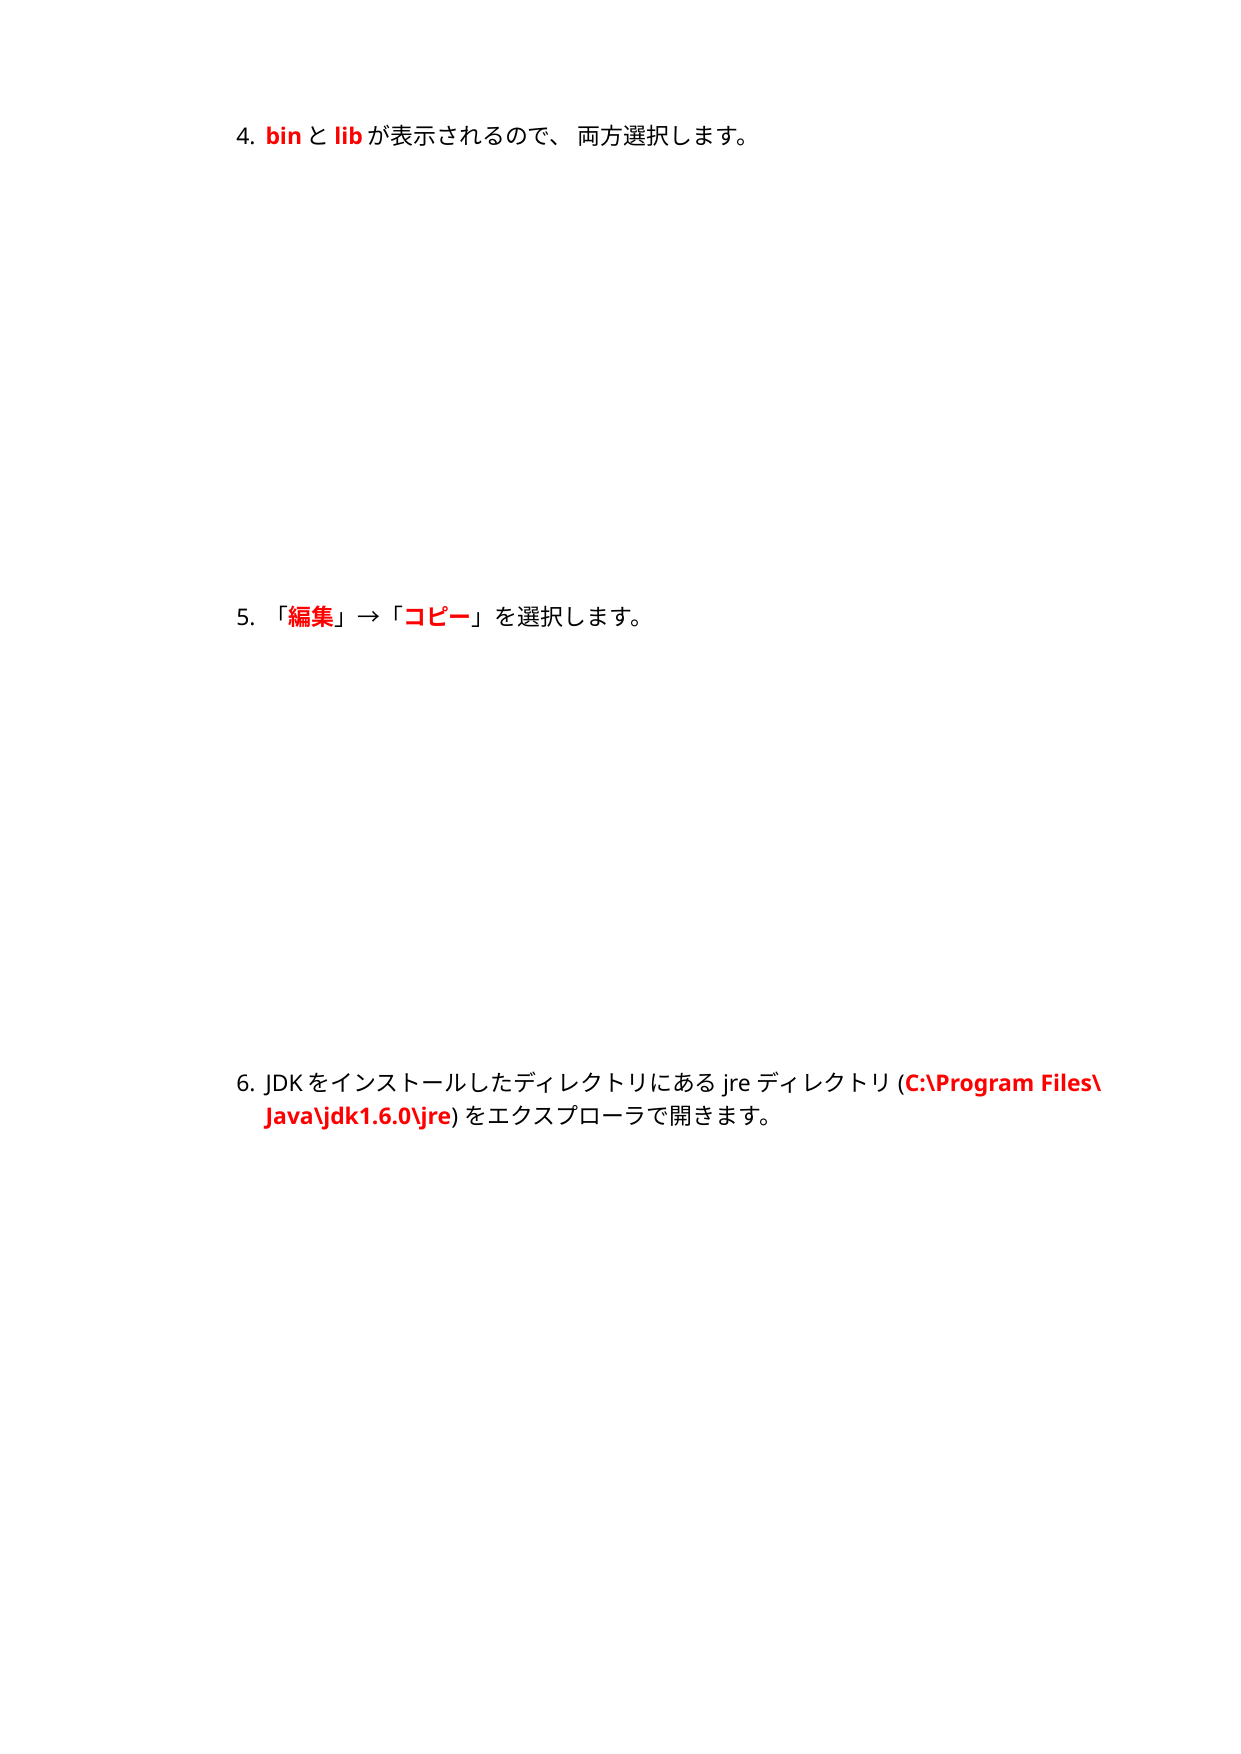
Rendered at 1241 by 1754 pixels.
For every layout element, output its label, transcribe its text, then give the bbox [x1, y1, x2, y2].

list 「編集」→「コピー」を選択します。 [236, 599, 1122, 1052]
list binとlibが表示されるので、 両方選択します。 [236, 118, 1122, 586]
list JDKをインストールしたディレクトリにある jre ディレクトリ (C:\Program Files\Java\jdk1.6.0\jre) をエクスプローラで開きます。 [236, 1065, 1122, 1537]
